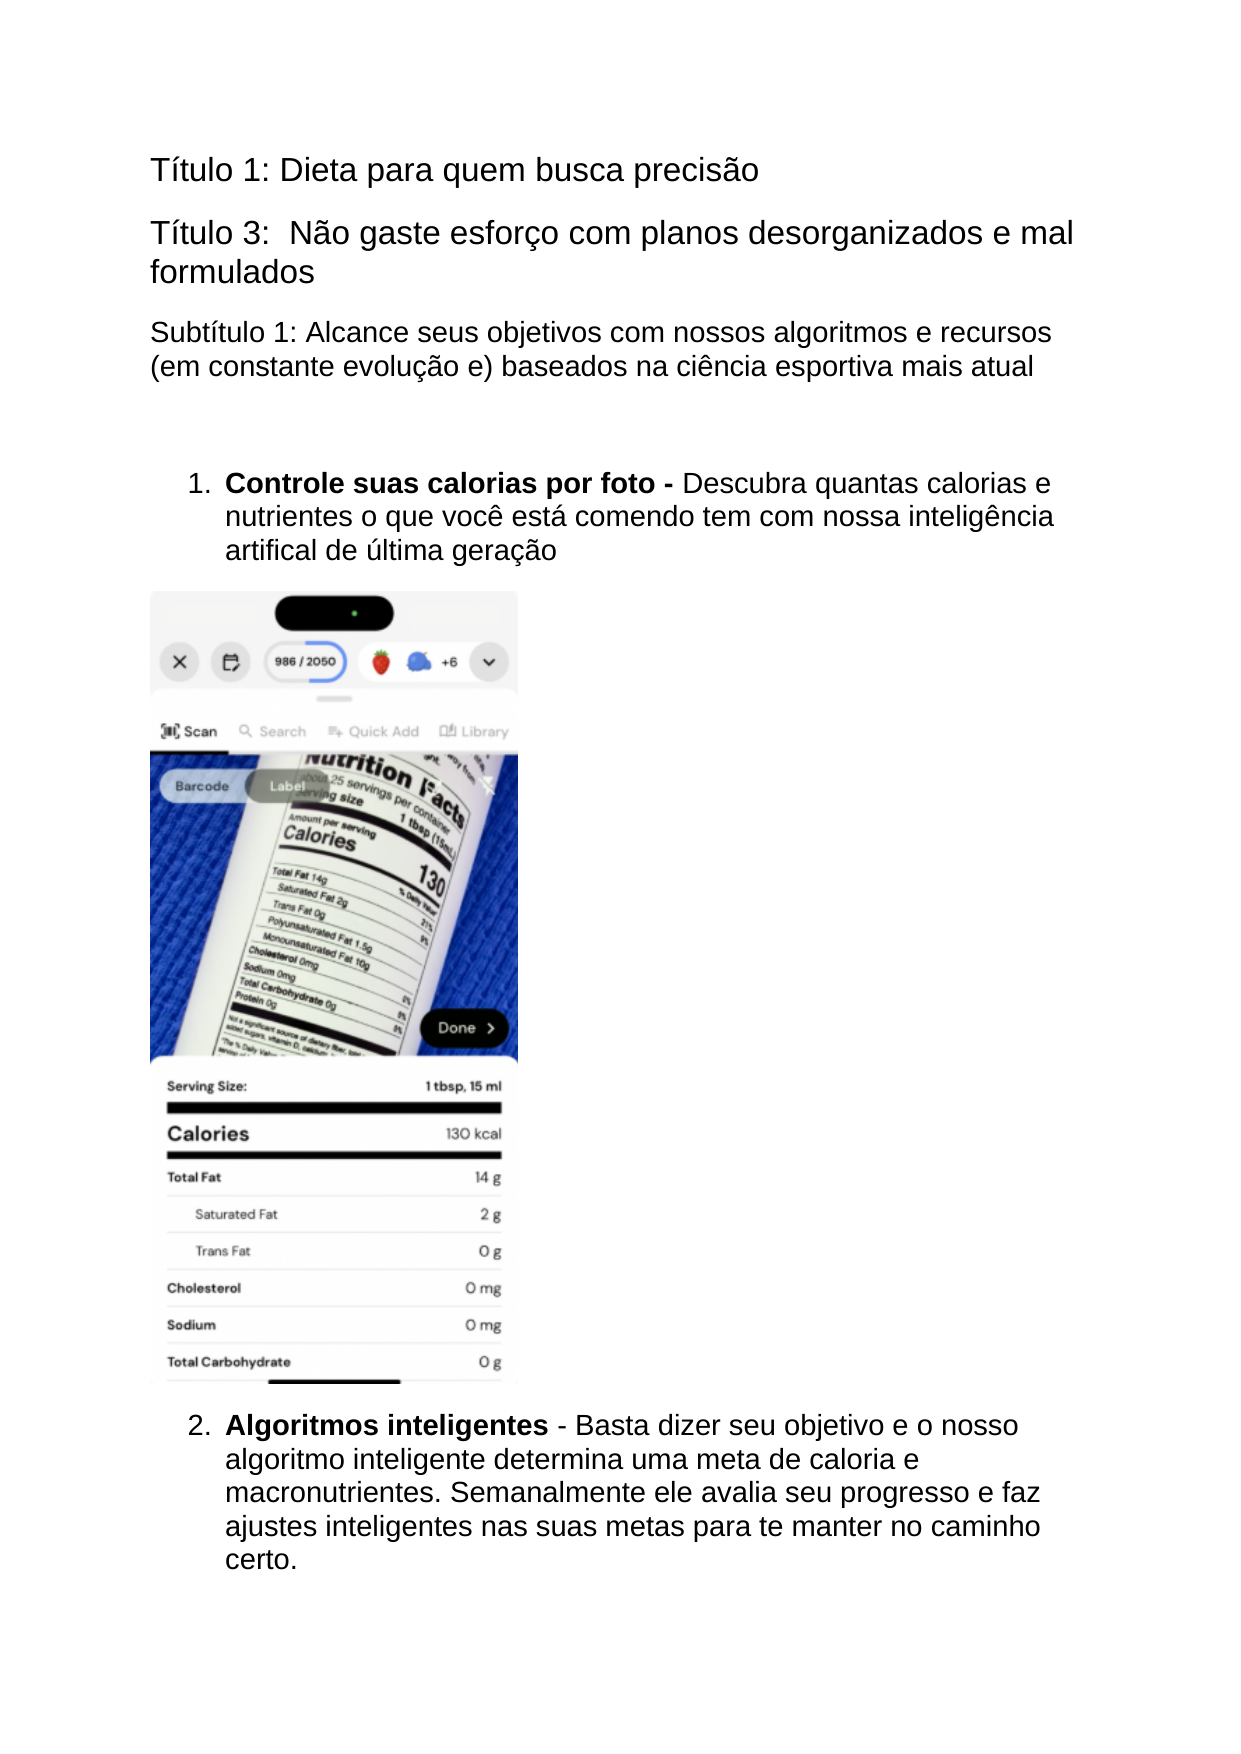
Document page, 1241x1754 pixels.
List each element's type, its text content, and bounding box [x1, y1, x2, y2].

list Controle suas calorias por foto - Descubra quantas calorias e nutrientes o que você está comendo tem com nossa inteligência artifical de última geração [187, 466, 1090, 567]
text Título 3: Não gaste esforço com planos desorganizados e mal formulados [150, 213, 1090, 290]
picture [150, 591, 518, 1384]
list Algoritmos inteligentes - Basta dizer seu objetivo e o nosso algoritmo inteligente determina uma meta de caloria e macronutrientes. Semanalmente ele avalia seu progresso e faz ajustes inteligentes nas suas metas para te manter no caminho certo. [187, 1408, 1090, 1576]
text Título 1: Dieta para quem busca precisão [150, 150, 1090, 188]
text Subtítulo 1: Alcance seus objetivos com nossos algoritmos e recursos (em constante evolução e) baseados na ciência esportiva mais atual [150, 315, 1090, 382]
